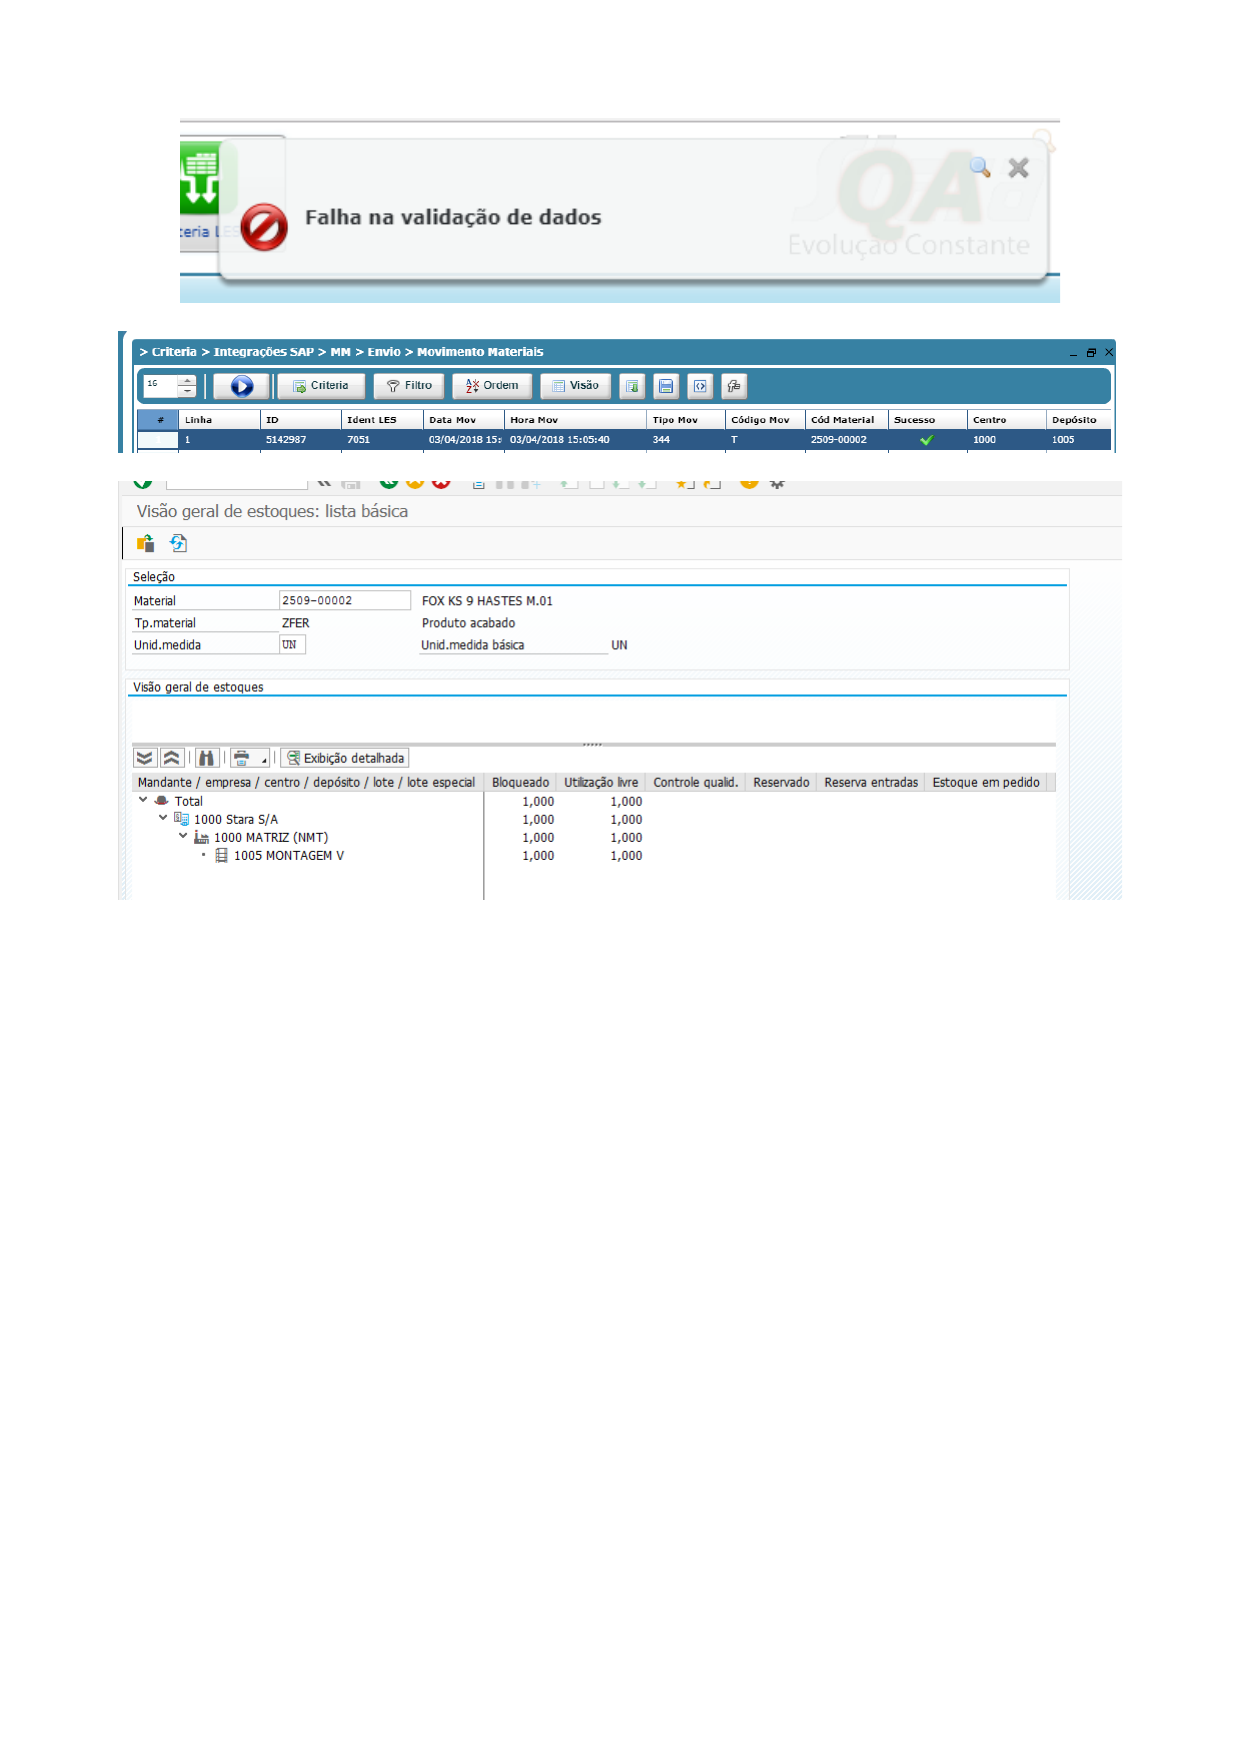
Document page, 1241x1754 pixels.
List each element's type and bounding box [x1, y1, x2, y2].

picture [118, 331, 1123, 453]
picture [118, 481, 1123, 900]
picture [180, 118, 1060, 303]
